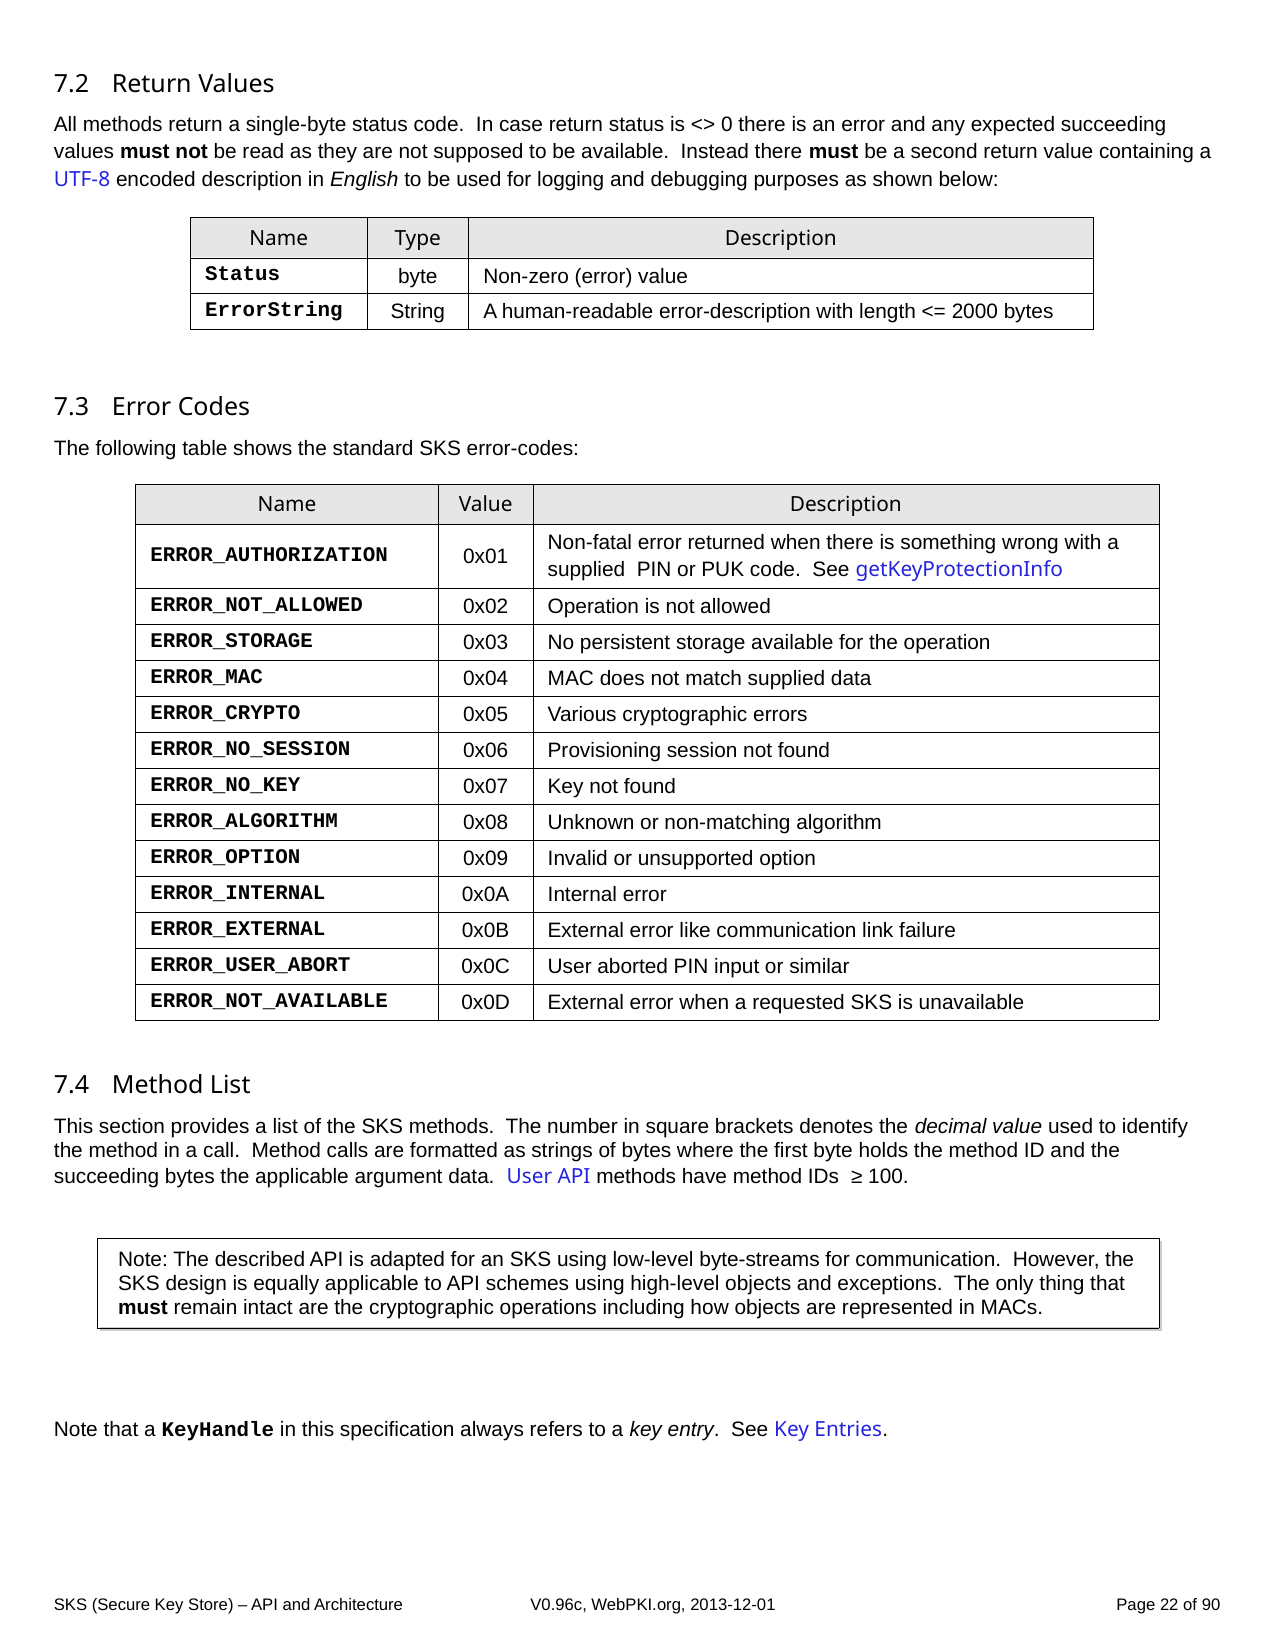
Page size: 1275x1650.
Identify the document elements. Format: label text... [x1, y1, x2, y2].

table_cell A human-readable error-description with length <= 2000 bytes [469, 294, 1093, 329]
table_cell Various cryptographic errors [534, 697, 1159, 732]
table_header Name [136, 485, 438, 524]
text The following table shows the standard SKS error-codes: [54, 436, 1221, 483]
table_header Description [534, 485, 1159, 524]
table_cell ERROR_AUTHORIZATION [136, 525, 438, 588]
table_cell 0x0B [439, 913, 533, 948]
table_cell MAC does not match supplied data [534, 661, 1159, 696]
table_cell byte [368, 259, 468, 293]
table_cell ERROR_INTERNAL [136, 877, 438, 912]
table_cell ERROR_MAC [136, 661, 438, 696]
table_cell ERROR_NO_KEY [136, 769, 438, 804]
table_cell 0x0C [439, 949, 533, 983]
table_header Type [368, 218, 468, 257]
subtitle Error Codes [54, 389, 1221, 423]
table_cell 0x09 [439, 841, 533, 876]
table_cell 0x04 [439, 661, 533, 696]
table_cell Provisioning session not found [534, 733, 1159, 768]
table_header Value [439, 485, 533, 524]
table_cell Non-fatal error returned when there is something wrong with a supplied PIN or PUK code. See getKeyProtectionInfo [534, 525, 1159, 588]
table_cell User aborted PIN input or similar [534, 949, 1159, 983]
table_cell External error when a requested SKS is unavailable [534, 985, 1159, 1019]
table_cell Key not found [534, 769, 1159, 804]
table_cell 0x0A [439, 877, 533, 912]
table_cell ERROR_OPTION [136, 841, 438, 876]
table_cell ErrorString [191, 294, 367, 329]
table_cell 0x03 [439, 625, 533, 660]
table_header Description [469, 218, 1093, 257]
table_cell String [368, 294, 468, 329]
table_cell 0x01 [439, 525, 533, 588]
subtitle Return Values [54, 66, 1221, 100]
table_cell ERROR_NO_SESSION [136, 733, 438, 768]
table_cell ERROR_EXTERNAL [136, 913, 438, 948]
table_cell 0x05 [439, 697, 533, 732]
text This section provides a list of the SKS methods. The number in square brackets denotes the decimal value used to identify the method in a call. Method calls are formatted as strings of bytes where the first byte holds the method ID and the succeeding bytes the applicable argument data. User API methods have method IDs ≥ 100. [54, 1114, 1221, 1214]
table_cell 0x08 [439, 805, 533, 840]
table_cell Non-zero (error) value [469, 259, 1093, 293]
table_cell ERROR_ALGORITHM [136, 805, 438, 840]
table_cell 0x06 [439, 733, 533, 768]
table_cell ERROR_STORAGE [136, 625, 438, 660]
table_cell No persistent storage available for the operation [534, 625, 1159, 660]
text Note that a KeyHandle in this specification always refers to a key entry. See Key Entries. [54, 1414, 1221, 1442]
table_cell ERROR_USER_ABORT [136, 949, 438, 983]
table_cell External error like communication link failure [534, 913, 1159, 948]
subtitle Method List [54, 1067, 1221, 1101]
text All methods return a single-byte status code. In case return status is <> 0 there is an error and any expected succeeding values must not be read as they are not supposed to be available. Instead there must be a second return value containing a UTF-8 encoded description in English to be used for logging and debugging purposes as shown below: [54, 112, 1221, 217]
table_cell Operation is not allowed [534, 589, 1159, 624]
table_cell Status [191, 259, 367, 293]
table_cell Unknown or non-matching algorithm [534, 805, 1159, 840]
table_cell Internal error [534, 877, 1159, 912]
table_cell 0x07 [439, 769, 533, 804]
table_cell 0x0D [439, 985, 533, 1019]
table_cell ERROR_NOT_ALLOWED [136, 589, 438, 624]
table_cell Invalid or unsupported option [534, 841, 1159, 876]
table_cell ERROR_NOT_AVAILABLE [136, 985, 438, 1019]
table_header Name [191, 218, 367, 257]
table_cell 0x02 [439, 589, 533, 624]
table_cell ERROR_CRYPTO [136, 697, 438, 732]
table_header Note: The described API is adapted for an SKS using low-level byte-streams for communication. However, the SKS design is equally applicable to API schemes using high-level objects and exceptions. The only thing that must remain intact are the cryptographic operations including how objects are represented in MACs. [98, 1239, 1159, 1327]
